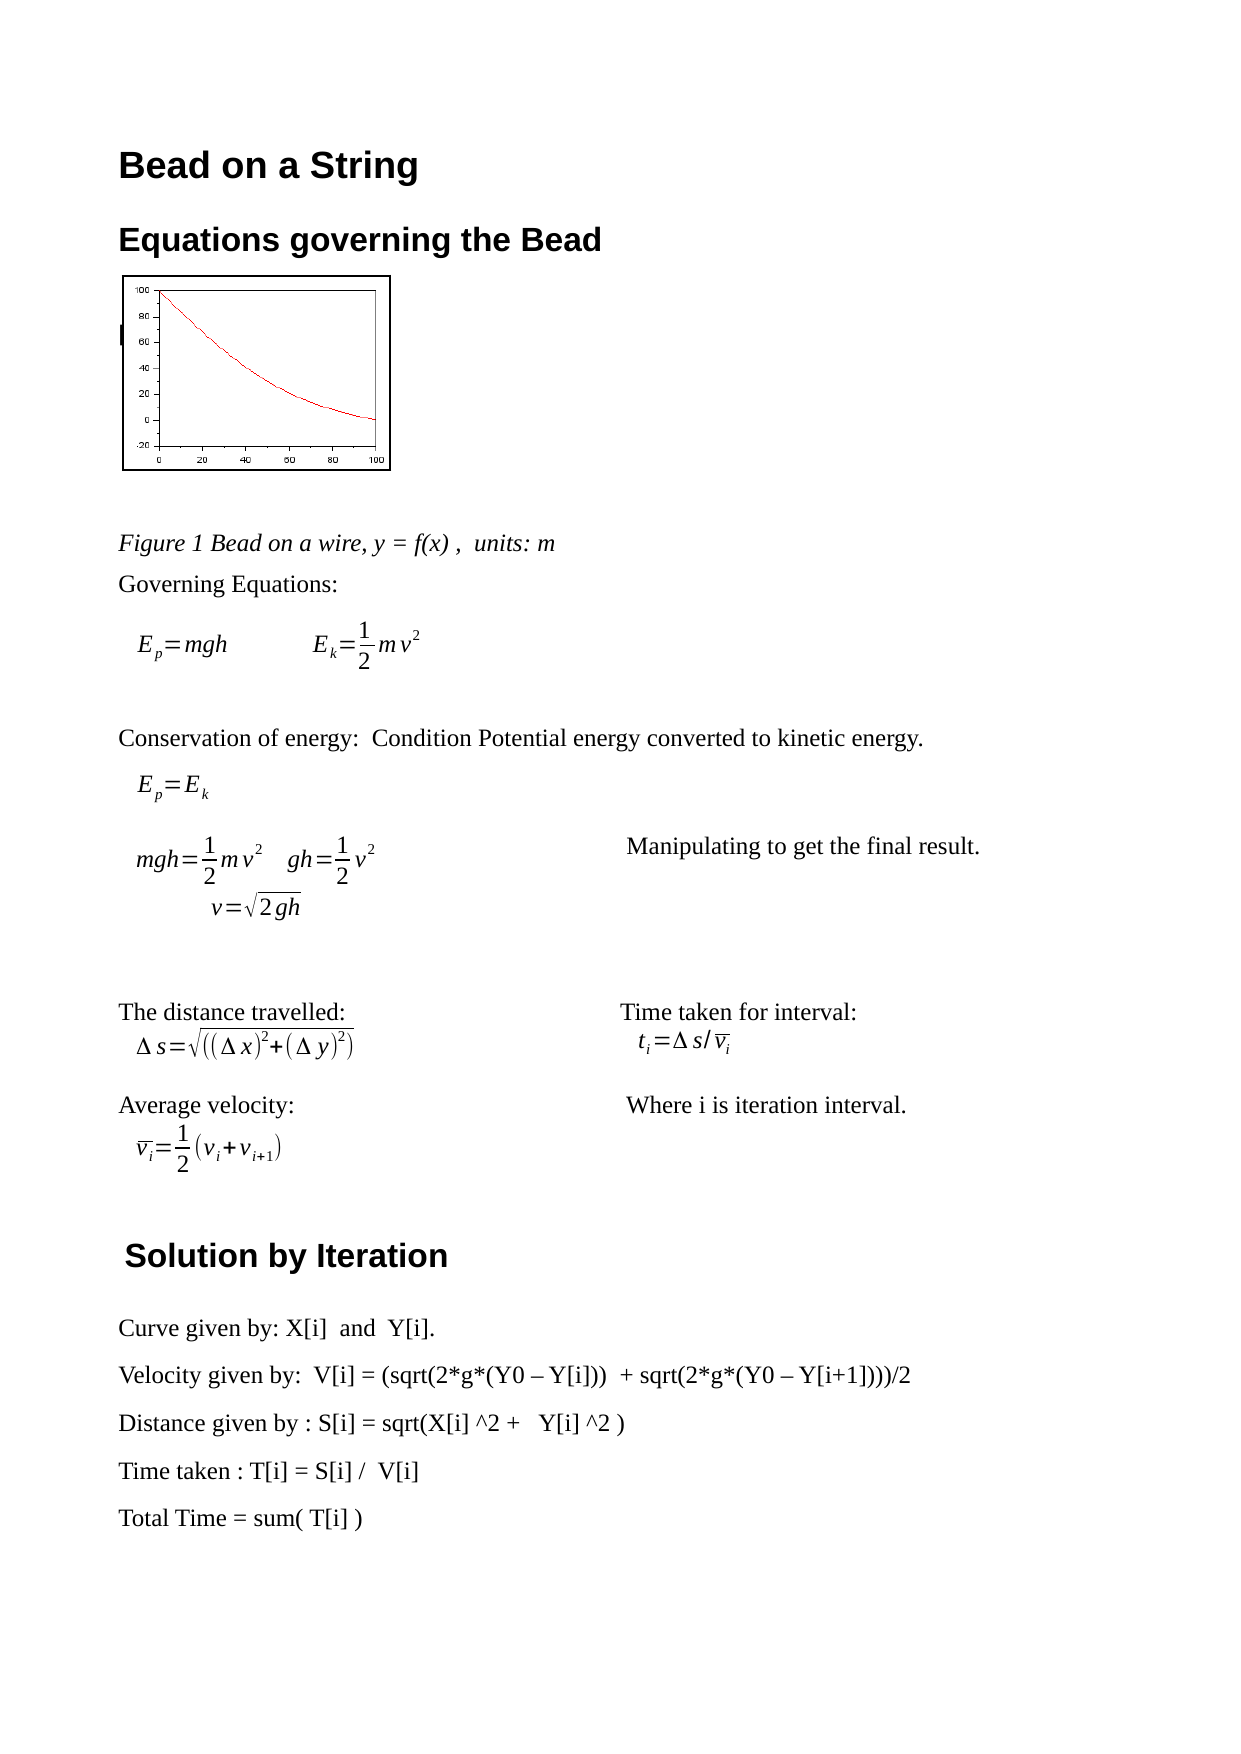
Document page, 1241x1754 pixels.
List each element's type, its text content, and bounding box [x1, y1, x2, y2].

text Time taken : T[i] = S[i] / V[i] [118, 1456, 1122, 1484]
picture [126, 279, 387, 467]
text Curve given by: X[i] and Y[i]. [118, 1313, 1122, 1342]
text Governing Equations: [118, 569, 1122, 598]
text Figure 1 Bead on a wire, y = f(x) , units: m [118, 528, 1122, 557]
subtitle Equations governing the Bead [118, 220, 1122, 259]
table_cell [118, 831, 620, 950]
table_cell Manipulating to get the final result. [620, 831, 1122, 950]
table_cell Where i is iteration interval. [620, 1090, 1122, 1207]
table_header Time taken for interval: [620, 998, 1122, 1090]
table_header [118, 771, 620, 831]
table_header The distance travelled: [118, 998, 620, 1090]
subtitle Bead on a String [118, 143, 1122, 187]
text Distance given by : S[i] = sqrt(X[i] ^2 + Y[i] ^2 ) [118, 1408, 1122, 1437]
table_cell Average velocity: [118, 1090, 620, 1207]
text Conservation of energy: Condition Potential energy converted to kinetic energy. [118, 723, 1122, 752]
text Total Time = sum( T[i] ) [118, 1503, 1122, 1532]
text Velocity given by: V[i] = (sqrt(2*g*(Y0 – Y[i])) + sqrt(2*g*(Y0 – Y[i+1])))/2 [118, 1361, 1122, 1389]
text Solution by Iteration [118, 1236, 1122, 1274]
table_header [diagram] [118, 271, 396, 462]
table_header [620, 771, 1122, 831]
